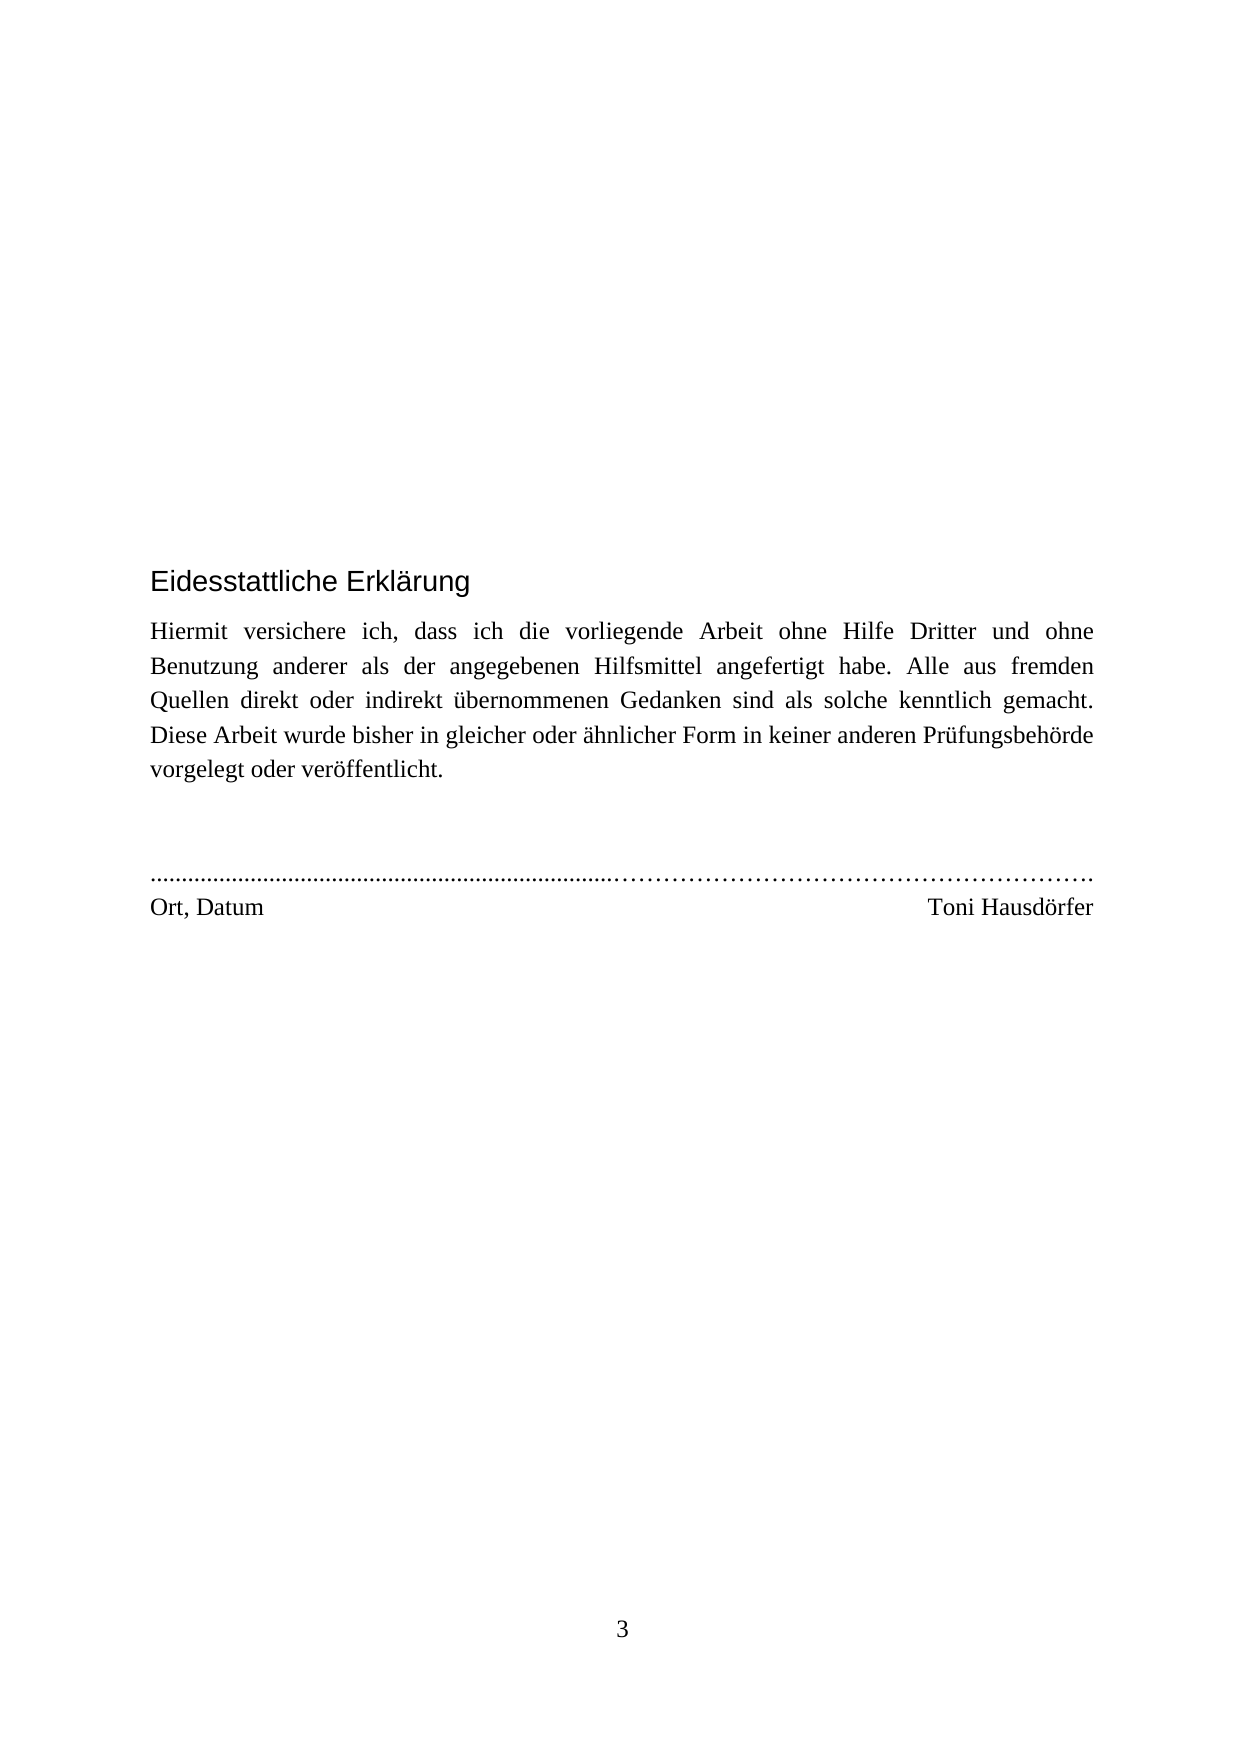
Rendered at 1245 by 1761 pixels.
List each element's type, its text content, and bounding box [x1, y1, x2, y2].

text Hiermit versichere ich, dass ich die vorliegende Arbeit ohne Hilfe Dritter und ohne Benutzung anderer als der angegebenen Hilfsmittel angefertigt habe. Alle aus fremden Quellen direkt oder indirekt übernommenen Gedanken sind als solche kenntlich gemacht. Diese Arbeit wurde bisher in gleicher oder ähnlicher Form in keiner anderen Prüfungsbehörde vorgelegt oder veröffentlicht. [150, 616, 1095, 783]
text ..........................................................................…………………………………………………. Ort, Datum Toni Hausdörfer [150, 858, 1095, 921]
subtitle Eidesstattliche Erklärung [150, 564, 1095, 598]
